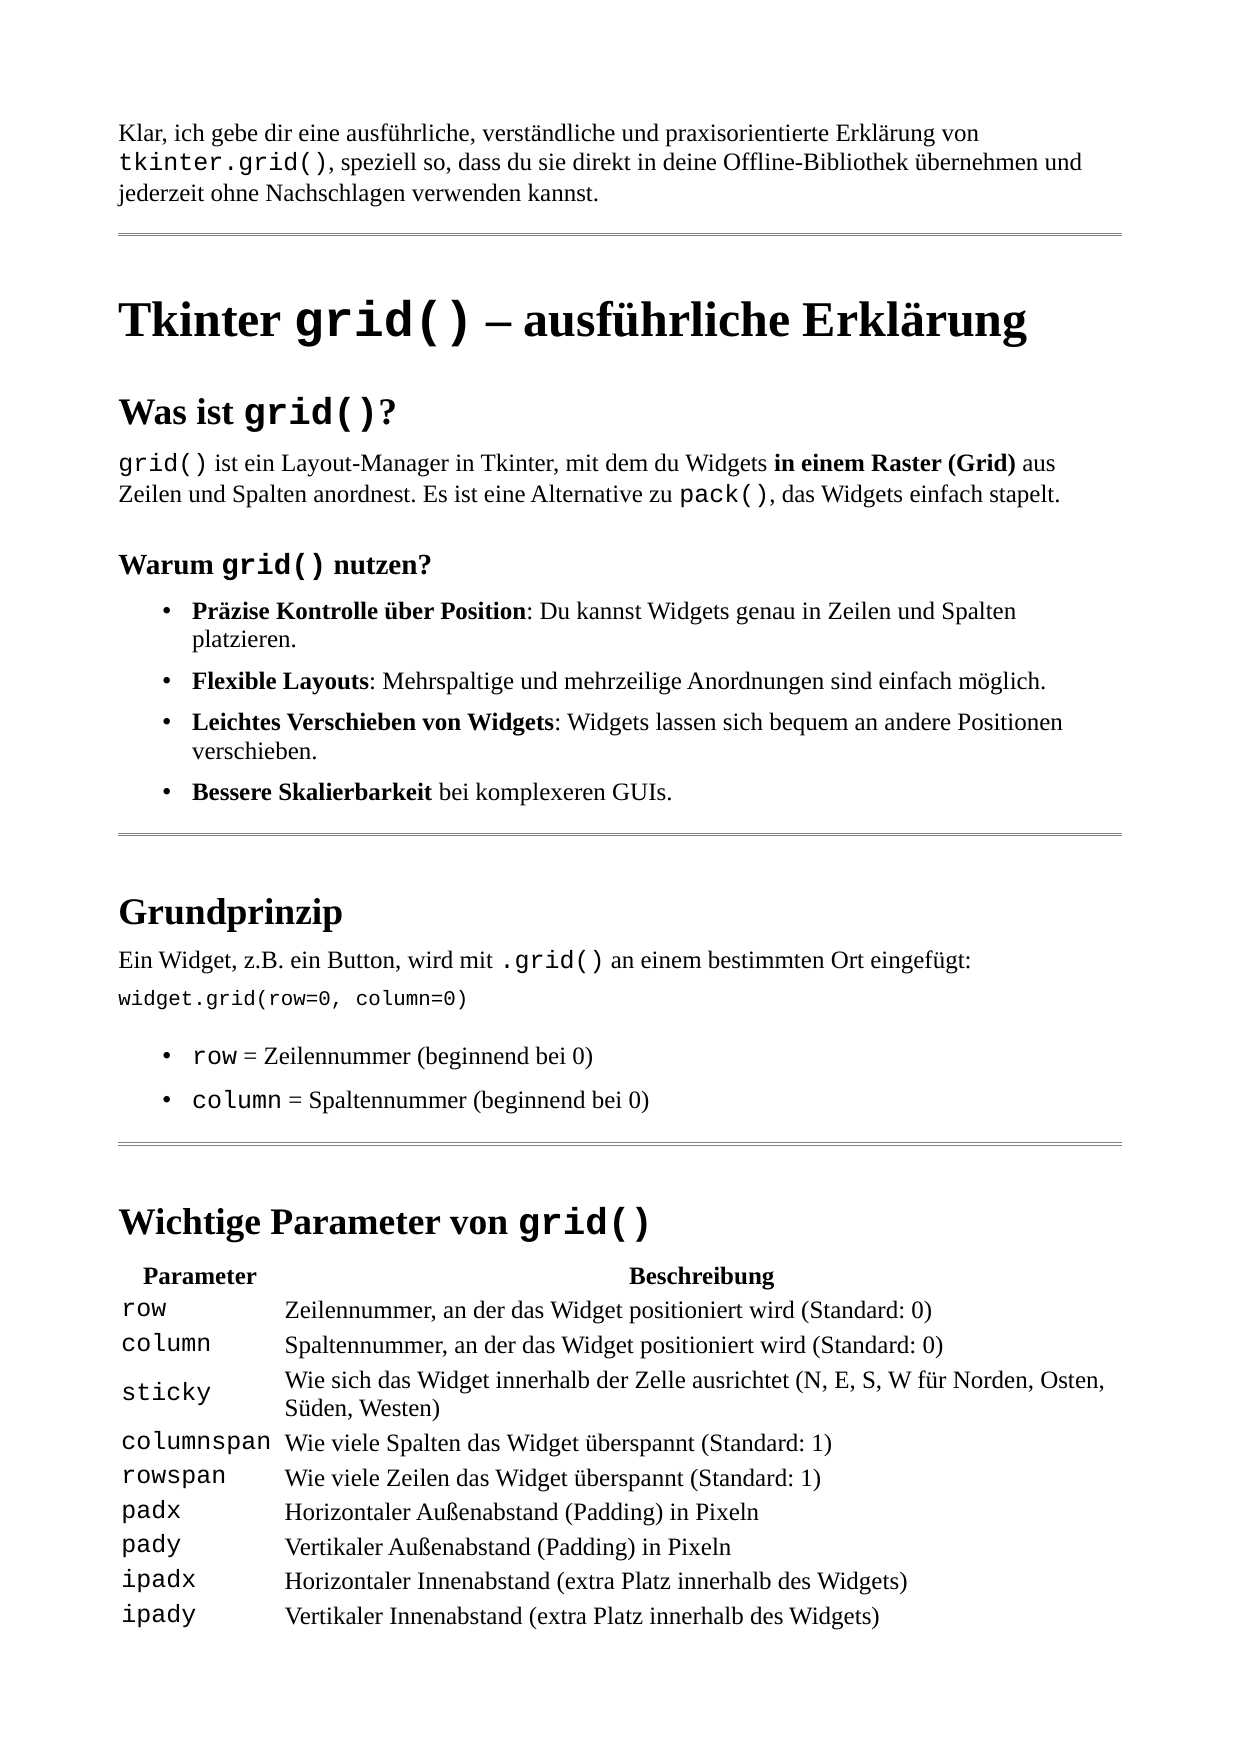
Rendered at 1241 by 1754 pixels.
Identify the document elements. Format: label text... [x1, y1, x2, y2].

table_cell Wie sich das Widget innerhalb der Zelle ausrichtet (N, E, S, W für Norden, Osten, Süden, Westen) [281, 1362, 1122, 1425]
table_cell Wie viele Zeilen das Widget überspannt (Standard: 1) [281, 1460, 1122, 1494]
list Flexible Layouts: Mehrspaltige und mehrzeilige Anordnungen sind einfach möglich. [162, 666, 1122, 694]
table_header Beschreibung [281, 1258, 1122, 1293]
table_cell padx [118, 1494, 281, 1529]
text Ein Widget, z.B. ein Button, wird mit .grid() an einem bestimmten Ort eingefügt: [118, 945, 1122, 976]
table_cell Zeilennummer, an der das Widget positioniert wird (Standard: 0) [281, 1293, 1122, 1327]
list Präzise Kontrolle über Position: Du kannst Widgets genau in Zeilen und Spalten platzieren. [162, 596, 1122, 653]
list row = Zeilennummer (beginnend bei 0) [162, 1041, 1122, 1072]
subtitle Wichtige Parameter von grid() [118, 1199, 1122, 1246]
table_cell ipady [118, 1598, 281, 1633]
table_cell Wie viele Spalten das Widget überspannt (Standard: 1) [281, 1425, 1122, 1460]
table_cell Horizontaler Innenabstand (extra Platz innerhalb des Widgets) [281, 1564, 1122, 1598]
table_cell column [118, 1327, 281, 1362]
table_cell Spaltennummer, an der das Widget positioniert wird (Standard: 0) [281, 1327, 1122, 1362]
table_cell ipadx [118, 1564, 281, 1598]
table_cell row [118, 1293, 281, 1327]
text grid() ist ein Layout-Manager in Tkinter, mit dem du Widgets in einem Raster (Grid) aus Zeilen und Spalten anordnest. Es ist eine Alternative zu pack(), das Widgets einfach stapelt. [118, 448, 1122, 510]
table_cell pady [118, 1529, 281, 1563]
table_cell Horizontaler Außenabstand (Padding) in Pixeln [281, 1494, 1122, 1529]
list column = Spaltennummer (beginnend bei 0) [162, 1085, 1122, 1116]
table_header Parameter [118, 1258, 281, 1293]
table_cell columnspan [118, 1425, 281, 1460]
subtitle Warum grid() nutzen? [118, 547, 1122, 583]
text widget.grid(row=0, column=0) [118, 988, 1122, 1012]
table_cell rowspan [118, 1460, 281, 1494]
table_cell Vertikaler Innenabstand (extra Platz innerhalb des Widgets) [281, 1598, 1122, 1633]
text Klar, ich gebe dir eine ausführliche, verständliche und praxisorientierte Erklärung von tkinter.grid(), speziell so, dass du sie direkt in deine Offline-Bibliothek übernehmen und jederzeit ohne Nachschlagen verwenden kannst. [118, 118, 1122, 206]
subtitle Grundprinzip [118, 889, 1122, 932]
subtitle Was ist grid()? [118, 389, 1122, 436]
list Leichtes Verschieben von Widgets: Widgets lassen sich bequem an andere Positionen verschieben. [162, 707, 1122, 764]
table_cell Vertikaler Außenabstand (Padding) in Pixeln [281, 1529, 1122, 1563]
subtitle Tkinter grid() – ausführliche Erklärung [118, 290, 1122, 352]
list Bessere Skalierbarkeit bei komplexeren GUIs. [162, 777, 1122, 806]
table_cell sticky [118, 1362, 281, 1425]
